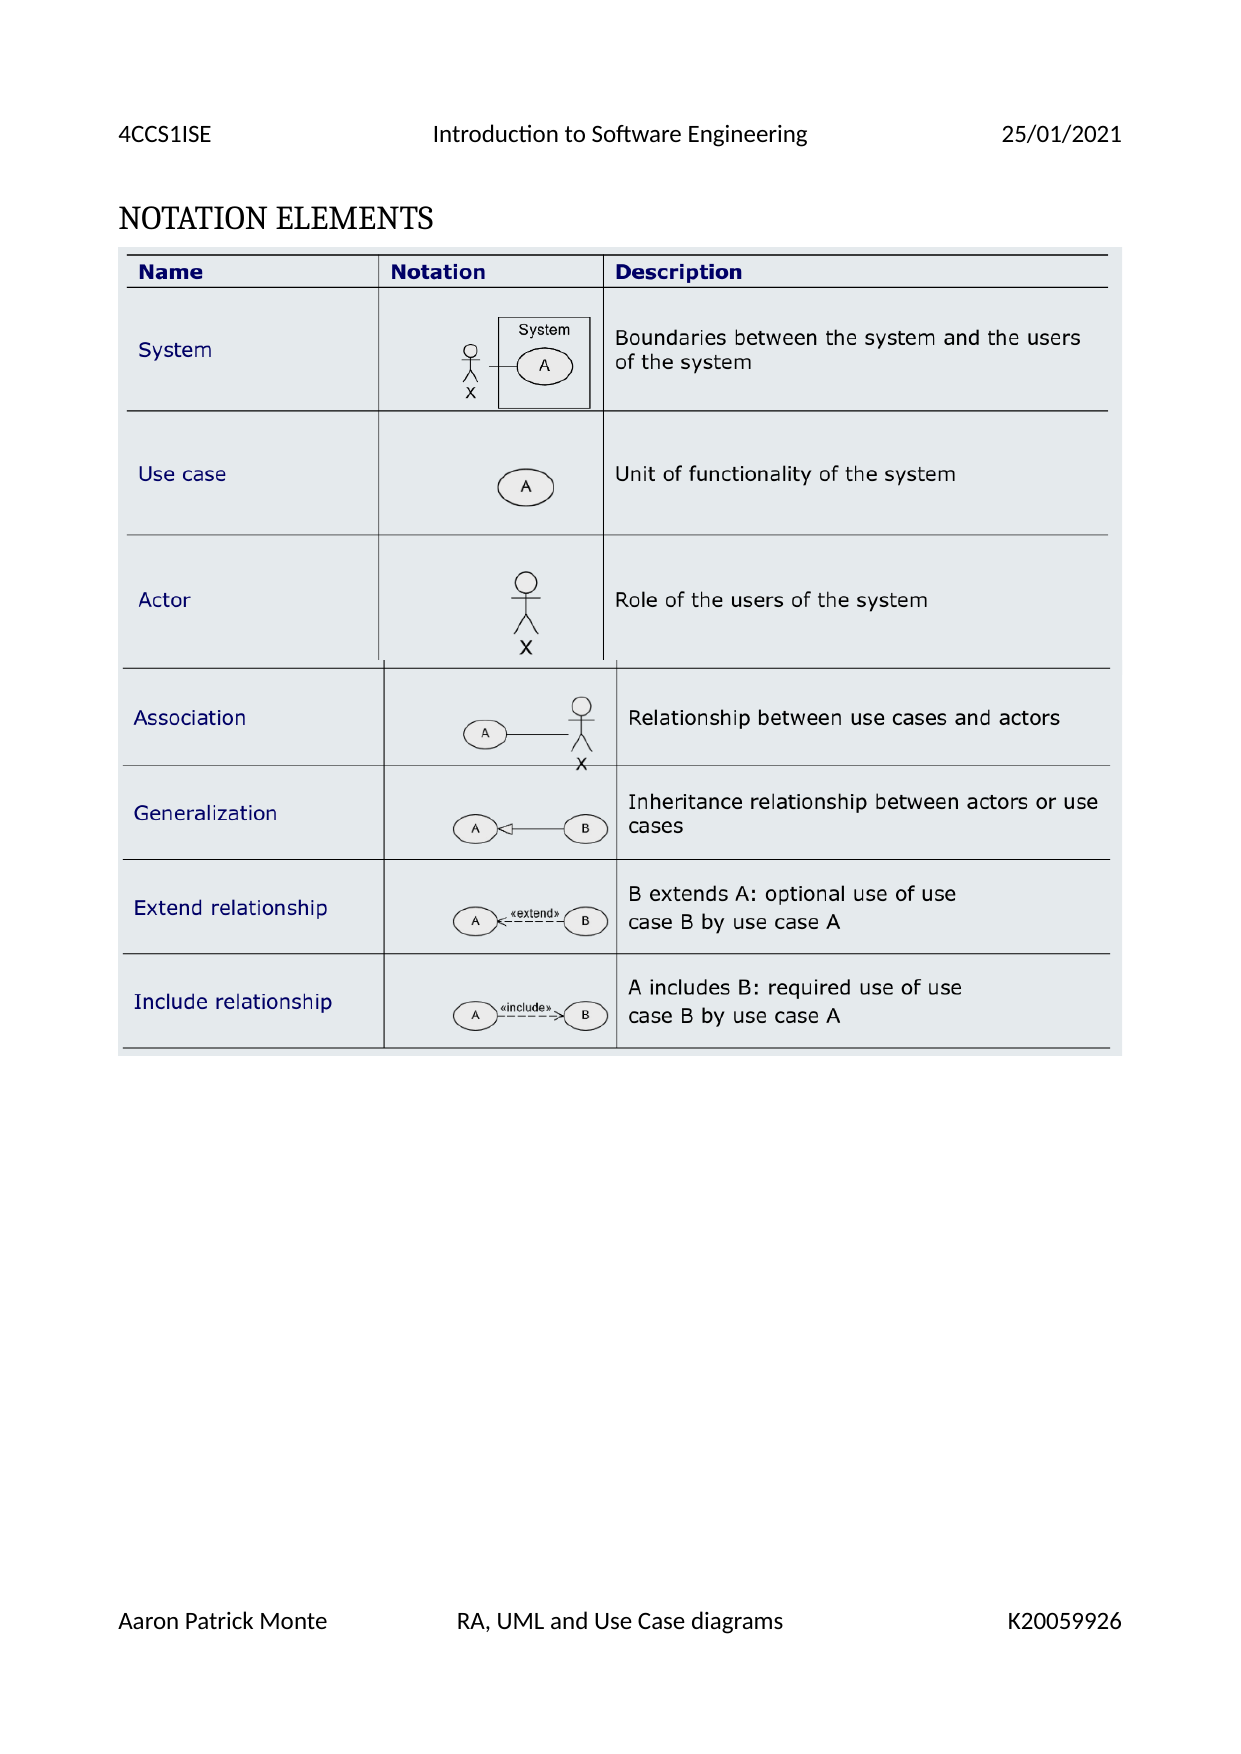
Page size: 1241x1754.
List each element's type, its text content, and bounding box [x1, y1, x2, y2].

subtitle Notation elements [118, 199, 1122, 237]
picture [118, 247, 1123, 1056]
